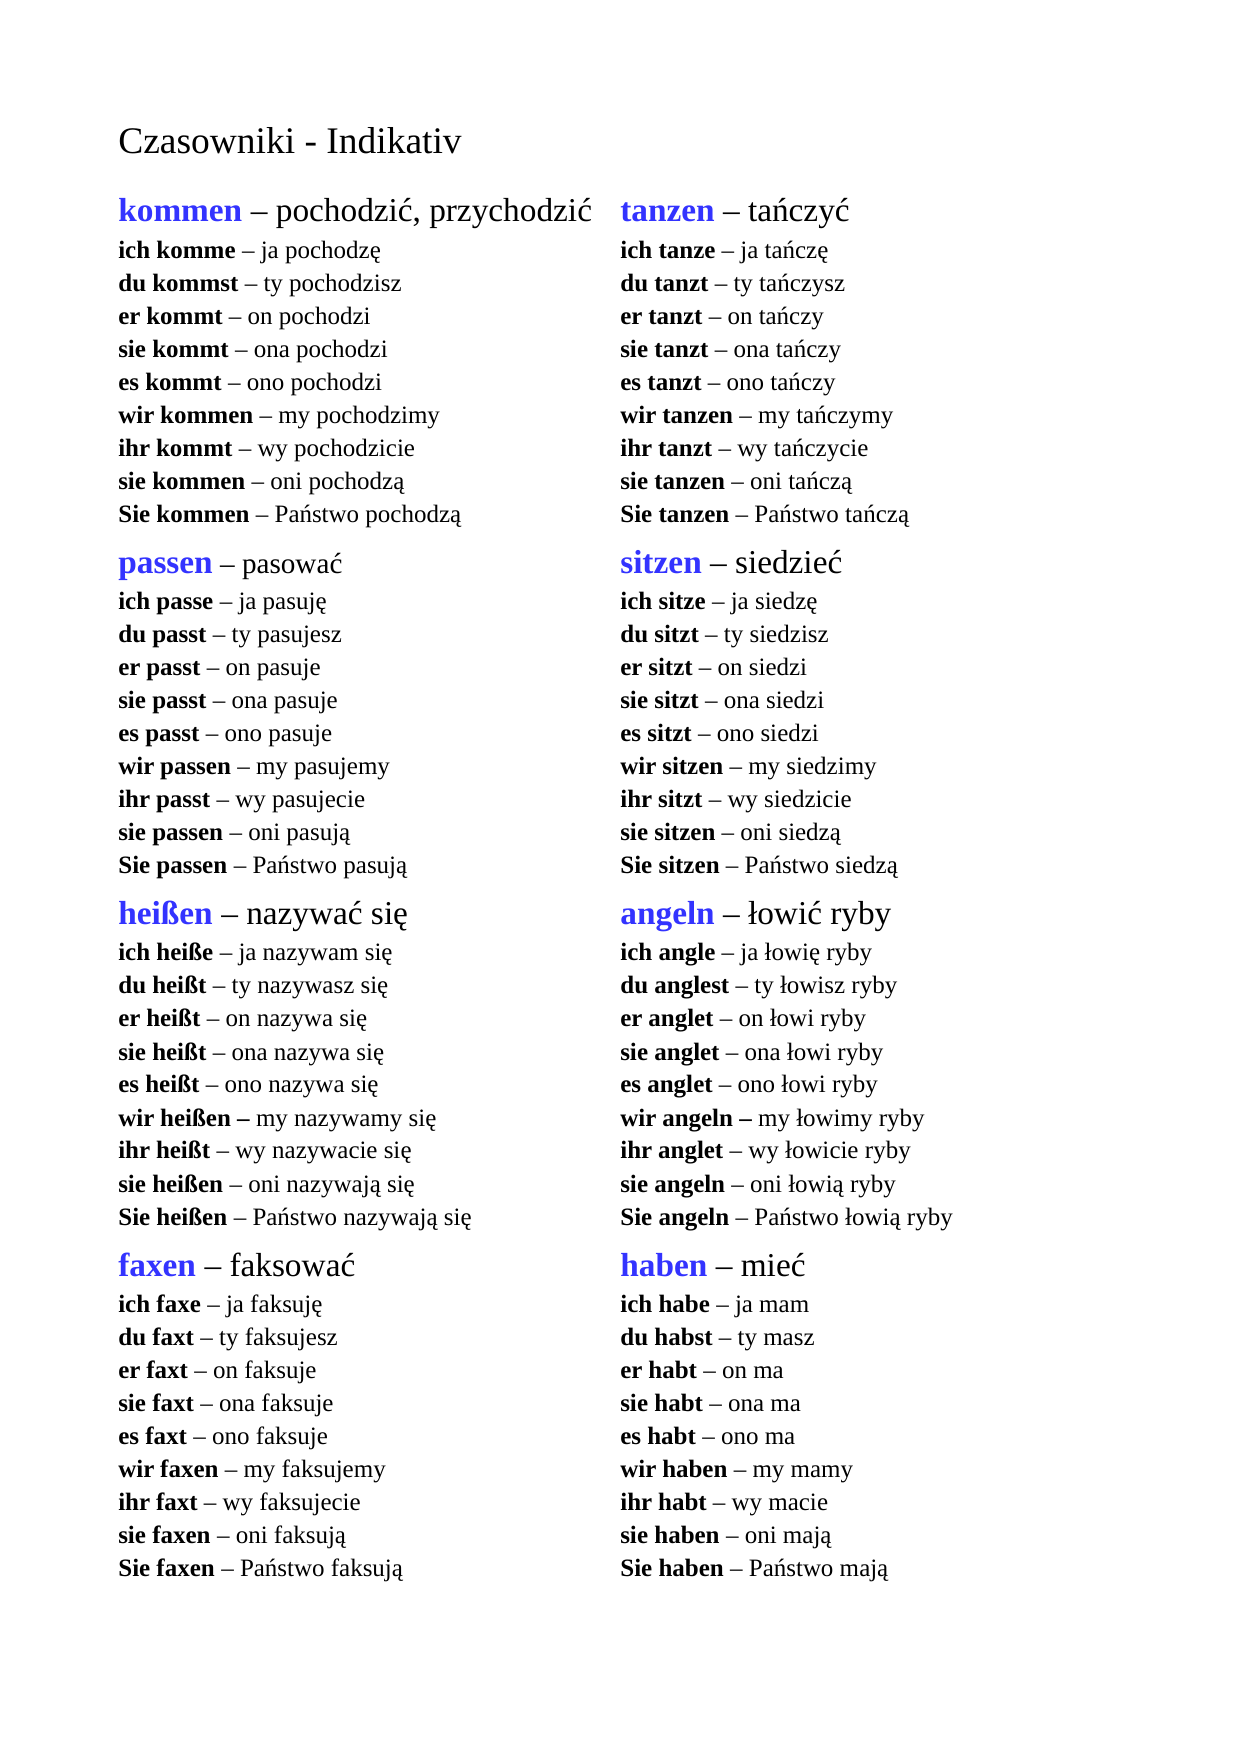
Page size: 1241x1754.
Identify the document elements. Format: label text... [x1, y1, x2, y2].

text du habst – ty masz [620, 1322, 1122, 1351]
text du kommst – ty pochodzisz [118, 268, 620, 297]
text er kommt – on pochodzi [118, 301, 620, 329]
text passen – pasować [118, 542, 620, 580]
text sie passt – ona pasuje [118, 685, 620, 714]
text es passt – ono pasuje [118, 718, 620, 747]
text ich angle – ja łowię ryby [620, 937, 1122, 966]
text sie habt – ona ma [620, 1388, 1122, 1417]
text sie kommen – oni pochodzą [118, 466, 620, 495]
text es anglet – ono łowi ryby [620, 1069, 1122, 1098]
text wir sitzen – my siedzimy [620, 751, 1122, 780]
text wir tanzen – my tańczymy [620, 400, 1122, 429]
text er sitzt – on siedzi [620, 652, 1122, 681]
text sie sitzen – oni siedzą [620, 817, 1122, 846]
text sitzen – siedzieć [620, 542, 1122, 580]
text haben – mieć [620, 1245, 1122, 1283]
text er anglet – on łowi ryby [620, 1003, 1122, 1032]
text ihr habt – wy macie [620, 1487, 1122, 1516]
text du passt – ty pasujesz [118, 619, 620, 648]
text wir passen – my pasujemy [118, 751, 620, 780]
text ich sitze – ja siedzę [620, 586, 1122, 615]
text es sitzt – ono siedzi [620, 718, 1122, 747]
text ihr passt – wy pasujecie [118, 784, 620, 813]
text ihr heißt – wy nazywacie się [118, 1136, 620, 1164]
text er heißt – on nazywa się [118, 1003, 620, 1032]
text faxen – faksować [118, 1245, 620, 1283]
text sie sitzt – ona siedzi [620, 685, 1122, 714]
text sie tanzt – ona tańczy [620, 334, 1122, 363]
text Sie heißen – Państwo nazywają się [118, 1202, 620, 1230]
text er habt – on ma [620, 1355, 1122, 1384]
text tanzen – tańczyć [620, 191, 1122, 229]
text ich faxe – ja faksuję [118, 1289, 620, 1318]
text wir faxen – my faksujemy [118, 1454, 620, 1483]
text ihr kommt – wy pochodzicie [118, 433, 620, 462]
text sie kommt – ona pochodzi [118, 334, 620, 363]
text wir kommen – my pochodzimy [118, 400, 620, 429]
text wir heißen – my nazywamy się [118, 1103, 620, 1131]
text ich komme – ja pochodzę [118, 235, 620, 263]
text ihr anglet – wy łowicie ryby [620, 1136, 1122, 1164]
text wir angeln – my łowimy ryby [620, 1103, 1122, 1131]
text er faxt – on faksuje [118, 1355, 620, 1384]
text ihr faxt – wy faksujecie [118, 1487, 620, 1516]
text Sie sitzen – Państwo siedzą [620, 850, 1122, 879]
text es tanzt – ono tańczy [620, 367, 1122, 396]
text sie haben – oni mają [620, 1520, 1122, 1549]
text sie angeln – oni łowią ryby [620, 1169, 1122, 1197]
text es heißt – ono nazywa się [118, 1069, 620, 1098]
text du heißt – ty nazywasz się [118, 971, 620, 999]
text Sie angeln – Państwo łowią ryby [620, 1202, 1122, 1230]
text ich tanze – ja tańczę [620, 235, 1122, 263]
text es faxt – ono faksuje [118, 1421, 620, 1450]
text sie heißt – ona nazywa się [118, 1037, 620, 1065]
text es habt – ono ma [620, 1421, 1122, 1450]
text du faxt – ty faksujesz [118, 1322, 620, 1351]
text sie faxt – ona faksuje [118, 1388, 620, 1417]
text kommen – pochodzić, przychodzić [118, 191, 620, 229]
text Sie tanzen – Państwo tańczą [620, 499, 1122, 528]
text ich passe – ja pasuję [118, 586, 620, 615]
text sie passen – oni pasują [118, 817, 620, 846]
text wir haben – my mamy [620, 1454, 1122, 1483]
text ich habe – ja mam [620, 1289, 1122, 1318]
text du sitzt – ty siedzisz [620, 619, 1122, 648]
text er passt – on pasuje [118, 652, 620, 681]
text Sie haben – Państwo mają [620, 1553, 1122, 1582]
text sie heißen – oni nazywają się [118, 1169, 620, 1197]
text du tanzt – ty tańczysz [620, 268, 1122, 297]
text Sie passen – Państwo pasują [118, 850, 620, 879]
text sie anglet – ona łowi ryby [620, 1037, 1122, 1065]
text heißen – nazywać się [118, 893, 620, 932]
text sie tanzen – oni tańczą [620, 466, 1122, 495]
text ihr tanzt – wy tańczycie [620, 433, 1122, 462]
text es kommt – ono pochodzi [118, 367, 620, 396]
text Sie faxen – Państwo faksują [118, 1553, 620, 1582]
text Sie kommen – Państwo pochodzą [118, 499, 620, 528]
text angeln – łowić ryby [620, 893, 1122, 932]
text sie faxen – oni faksują [118, 1520, 620, 1549]
text du anglest – ty łowisz ryby [620, 971, 1122, 999]
text ihr sitzt – wy siedzicie [620, 784, 1122, 813]
text ich heiße – ja nazywam się [118, 937, 620, 966]
text er tanzt – on tańczy [620, 301, 1122, 329]
